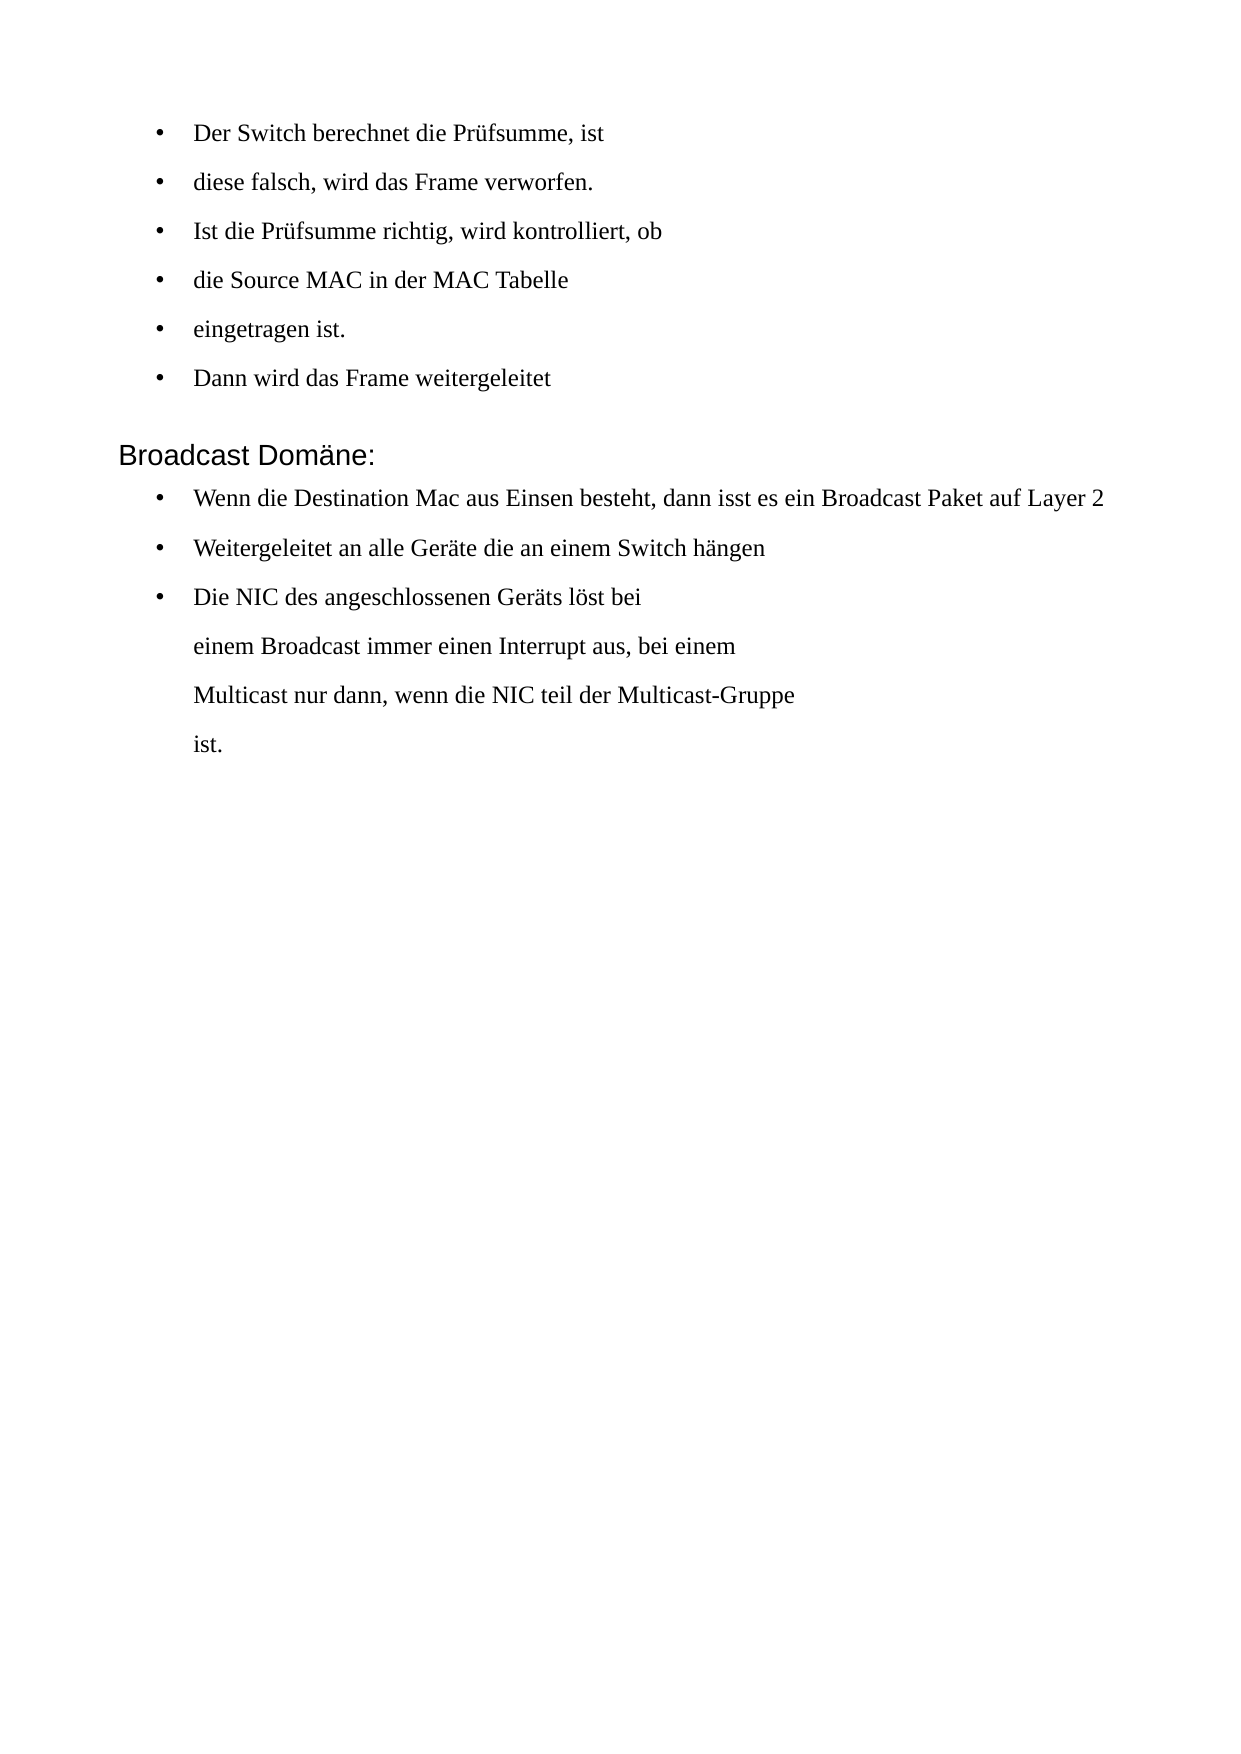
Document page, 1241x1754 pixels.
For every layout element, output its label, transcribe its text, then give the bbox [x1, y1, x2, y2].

list einem Broadcast immer einen Interrupt aus, bei einem [156, 631, 1122, 659]
subtitle Broadcast Domäne: [118, 437, 1122, 471]
list ist. [156, 729, 1122, 758]
list die Source MAC in der MAC Tabelle [156, 265, 1122, 294]
list Wenn die Destination Mac aus Einsen besteht, dann isst es ein Broadcast Paket auf Layer 2 [156, 483, 1122, 512]
list Multicast nur dann, wenn die NIC teil der Multicast-Gruppe [156, 680, 1122, 708]
list eingetragen ist. [156, 314, 1122, 343]
list Weitergeleitet an alle Geräte die an einem Switch hängen [156, 533, 1122, 561]
list Ist die Prüfsumme richtig, wird kontrolliert, ob [156, 216, 1122, 245]
list Dann wird das Frame weitergeleitet [156, 363, 1122, 392]
list Der Switch berechnet die Prüfsumme, ist [156, 118, 1122, 147]
list diese falsch, wird das Frame verworfen. [156, 167, 1122, 196]
list Die NIC des angeschlossenen Geräts löst bei [156, 582, 1122, 610]
